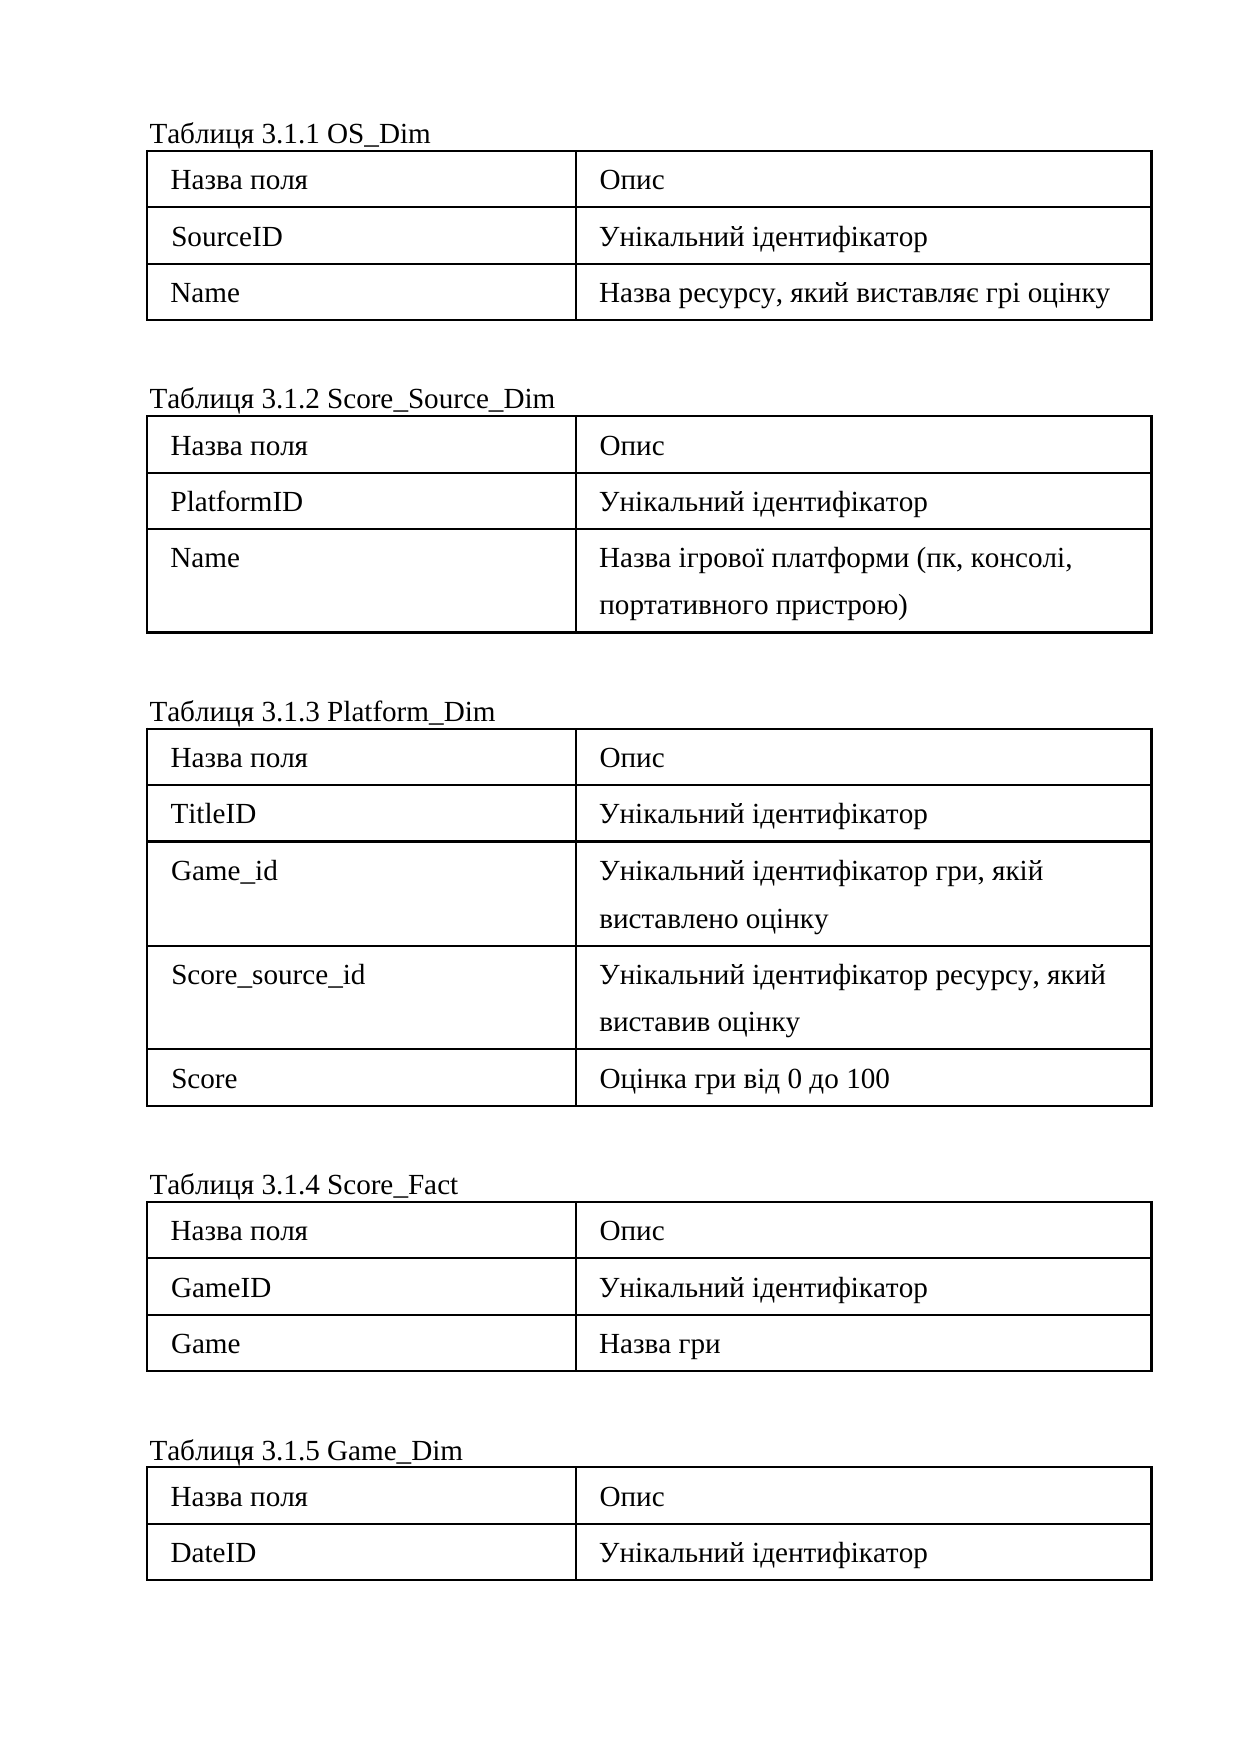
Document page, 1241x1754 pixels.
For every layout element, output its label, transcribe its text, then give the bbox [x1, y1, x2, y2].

table_header Назва поля [148, 152, 575, 206]
table_header Опис [577, 730, 1150, 784]
table_cell Game [148, 1316, 575, 1370]
table_header Назва поля [148, 1468, 575, 1523]
table_cell SourceID [148, 208, 575, 263]
table_header Опис [577, 1468, 1150, 1523]
table_header Опис [577, 1203, 1150, 1257]
table_header Назва поля [148, 417, 575, 472]
table_cell Унікальний ідентифікатор [577, 208, 1150, 263]
table_cell GameID [148, 1259, 575, 1314]
table_cell Унікальний ідентифікатор [577, 474, 1150, 528]
table_cell Name [148, 265, 575, 319]
table_cell Назва ресурсу, який виставляє грі оцінку [577, 265, 1150, 319]
table_cell PlatformID [148, 474, 575, 528]
table_cell Score_source_id [148, 947, 575, 1048]
table_cell Унікальний ідентифікатор ресурсу, який виставив оцінку [577, 947, 1150, 1048]
table_cell Унікальний ідентифікатор [577, 786, 1150, 840]
text Таблиця 3.1.1 OS_Dim [149, 116, 1161, 150]
table_cell Унікальний ідентифікатор [577, 1525, 1150, 1579]
text Таблиця 3.1.2 Score_Source_Dim [149, 382, 1161, 415]
table_header Опис [577, 417, 1150, 472]
table_cell Name [148, 530, 575, 631]
table_cell Game_id [148, 843, 575, 945]
table_header Опис [577, 152, 1150, 206]
table_cell Унікальний ідентифікатор [577, 1259, 1150, 1314]
table_cell DateID [148, 1525, 575, 1579]
table_cell Score [148, 1050, 575, 1105]
table_cell TitleID [148, 786, 575, 840]
table_header Назва поля [148, 1203, 575, 1257]
text Таблиця 3.1.5 Game_Dim [149, 1433, 1161, 1466]
table_cell Назва ігрової платформи (пк, консолі, портативного пристрою) [577, 530, 1150, 631]
text Таблиця 3.1.3 Platform_Dim [149, 694, 1161, 727]
table_header Назва поля [148, 730, 575, 784]
table_cell Назва гри [577, 1316, 1150, 1370]
table_cell Оцінка гри від 0 до 100 [577, 1050, 1150, 1105]
text Таблиця 3.1.4 Score_Fact [149, 1167, 1161, 1201]
table_cell Унікальний ідентифікатор гри, якій виставлено оцінку [577, 843, 1150, 945]
